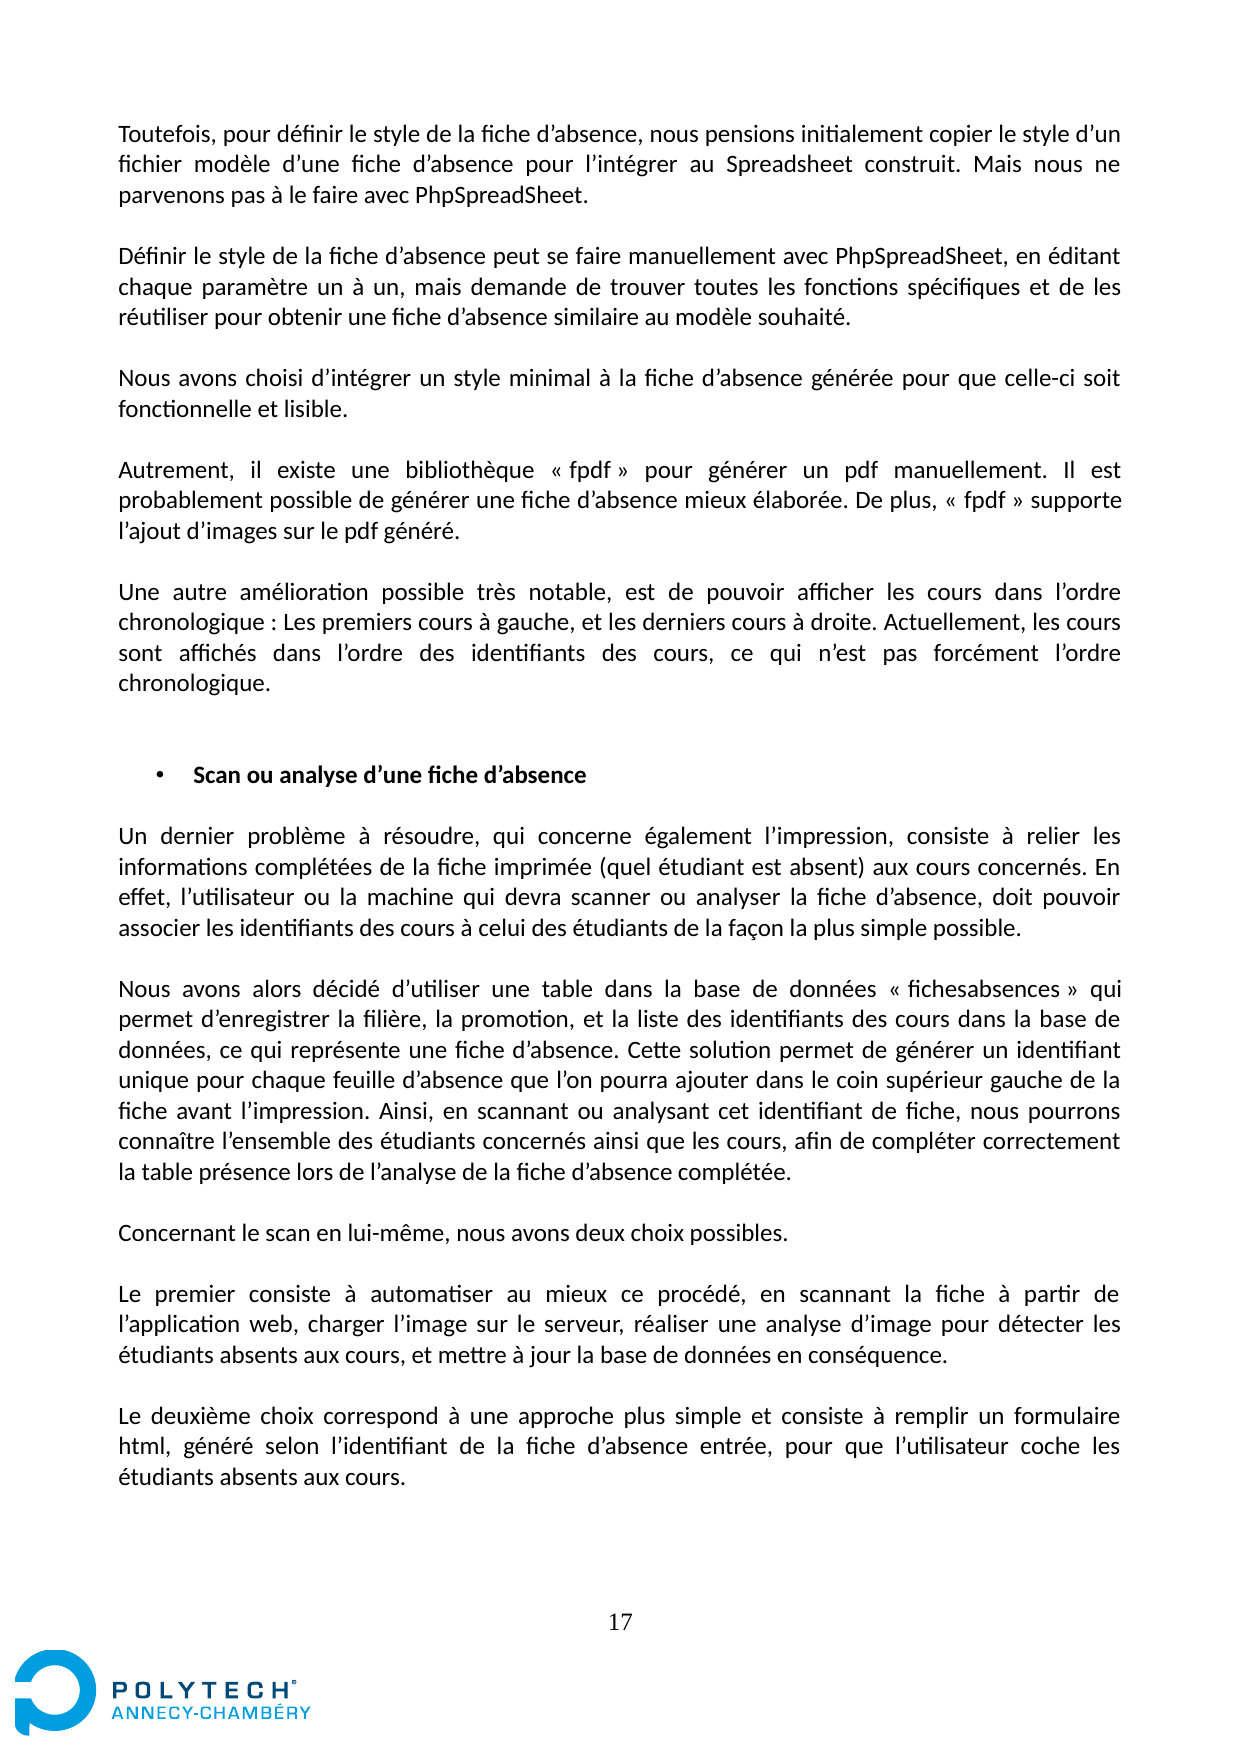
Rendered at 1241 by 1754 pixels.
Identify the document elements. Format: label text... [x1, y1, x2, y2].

text Définir le style de la fiche d’absence peut se faire manuellement avec PhpSpreadSheet, en éditant chaque paramètre un à un, mais demande de trouver toutes les fonctions spécifiques et de les réutiliser pour obtenir une fiche d’absence similaire au modèle souhaité. [118, 240, 1122, 332]
text Toutefois, pour définir le style de la fiche d’absence, nous pensions initialement copier le style d’un fichier modèle d’une fiche d’absence pour l’intégrer au Spreadsheet construit. Mais nous ne parvenons pas à le faire avec PhpSpreadSheet. [118, 118, 1122, 210]
list Scan ou analyse d’une fiche d’absence [156, 759, 1122, 789]
text Une autre amélioration possible très notable, est de pouvoir afficher les cours dans l’ordre chronologique : Les premiers cours à gauche, et les derniers cours à droite. Actuellement, les cours sont affichés dans l’ordre des identifiants des cours, ce qui n’est pas forcément l’ordre chronologique. [118, 576, 1122, 698]
text Nous avons alors décidé d’utiliser une table dans la base de données « fichesabsences » qui permet d’enregistrer la filière, la promotion, et la liste des identifiants des cours dans la base de données, ce qui représente une fiche d’absence. Cette solution permet de générer un identifiant unique pour chaque feuille d’absence que l’on pourra ajouter dans le coin supérieur gauche de la fiche avant l’impression. Ainsi, en scannant ou analysant cet identifiant de fiche, nous pourrons connaître l’ensemble des étudiants concernés ainsi que les cours, afin de compléter correctement la table présence lors de l’analyse de la fiche d’absence complétée. [118, 973, 1122, 1186]
text Autrement, il existe une bibliothèque « fpdf » pour générer un pdf manuellement. Il est probablement possible de générer une fiche d’absence mieux élaborée. De plus, « fpdf » supporte l’ajout d’images sur le pdf généré. [118, 454, 1122, 545]
text Le deuxième choix correspond à une approche plus simple et consiste à remplir un formulaire html, généré selon l’identifiant de la fiche d’absence entrée, pour que l’utilisateur coche les étudiants absents aux cours. [118, 1400, 1122, 1492]
text Nous avons choisi d’intégrer un style minimal à la fiche d’absence générée pour que celle-ci soit fonctionnelle et lisible. [118, 362, 1122, 423]
text Concernant le scan en lui-même, nous avons deux choix possibles. [118, 1217, 1122, 1247]
text Un dernier problème à résoudre, qui concerne également l’impression, consiste à relier les informations complétées de la fiche imprimée (quel étudiant est absent) aux cours concernés. En effet, l’utilisateur ou la machine qui devra scanner ou analyser la fiche d’absence, doit pouvoir associer les identifiants des cours à celui des étudiants de la façon la plus simple possible. [118, 820, 1122, 942]
text Le premier consiste à automatiser au mieux ce procédé, en scannant la fiche à partir de l’application web, charger l’image sur le serveur, réaliser une analyse d’image pour détecter les étudiants absents aux cours, et mettre à jour la base de données en conséquence. [118, 1278, 1122, 1369]
